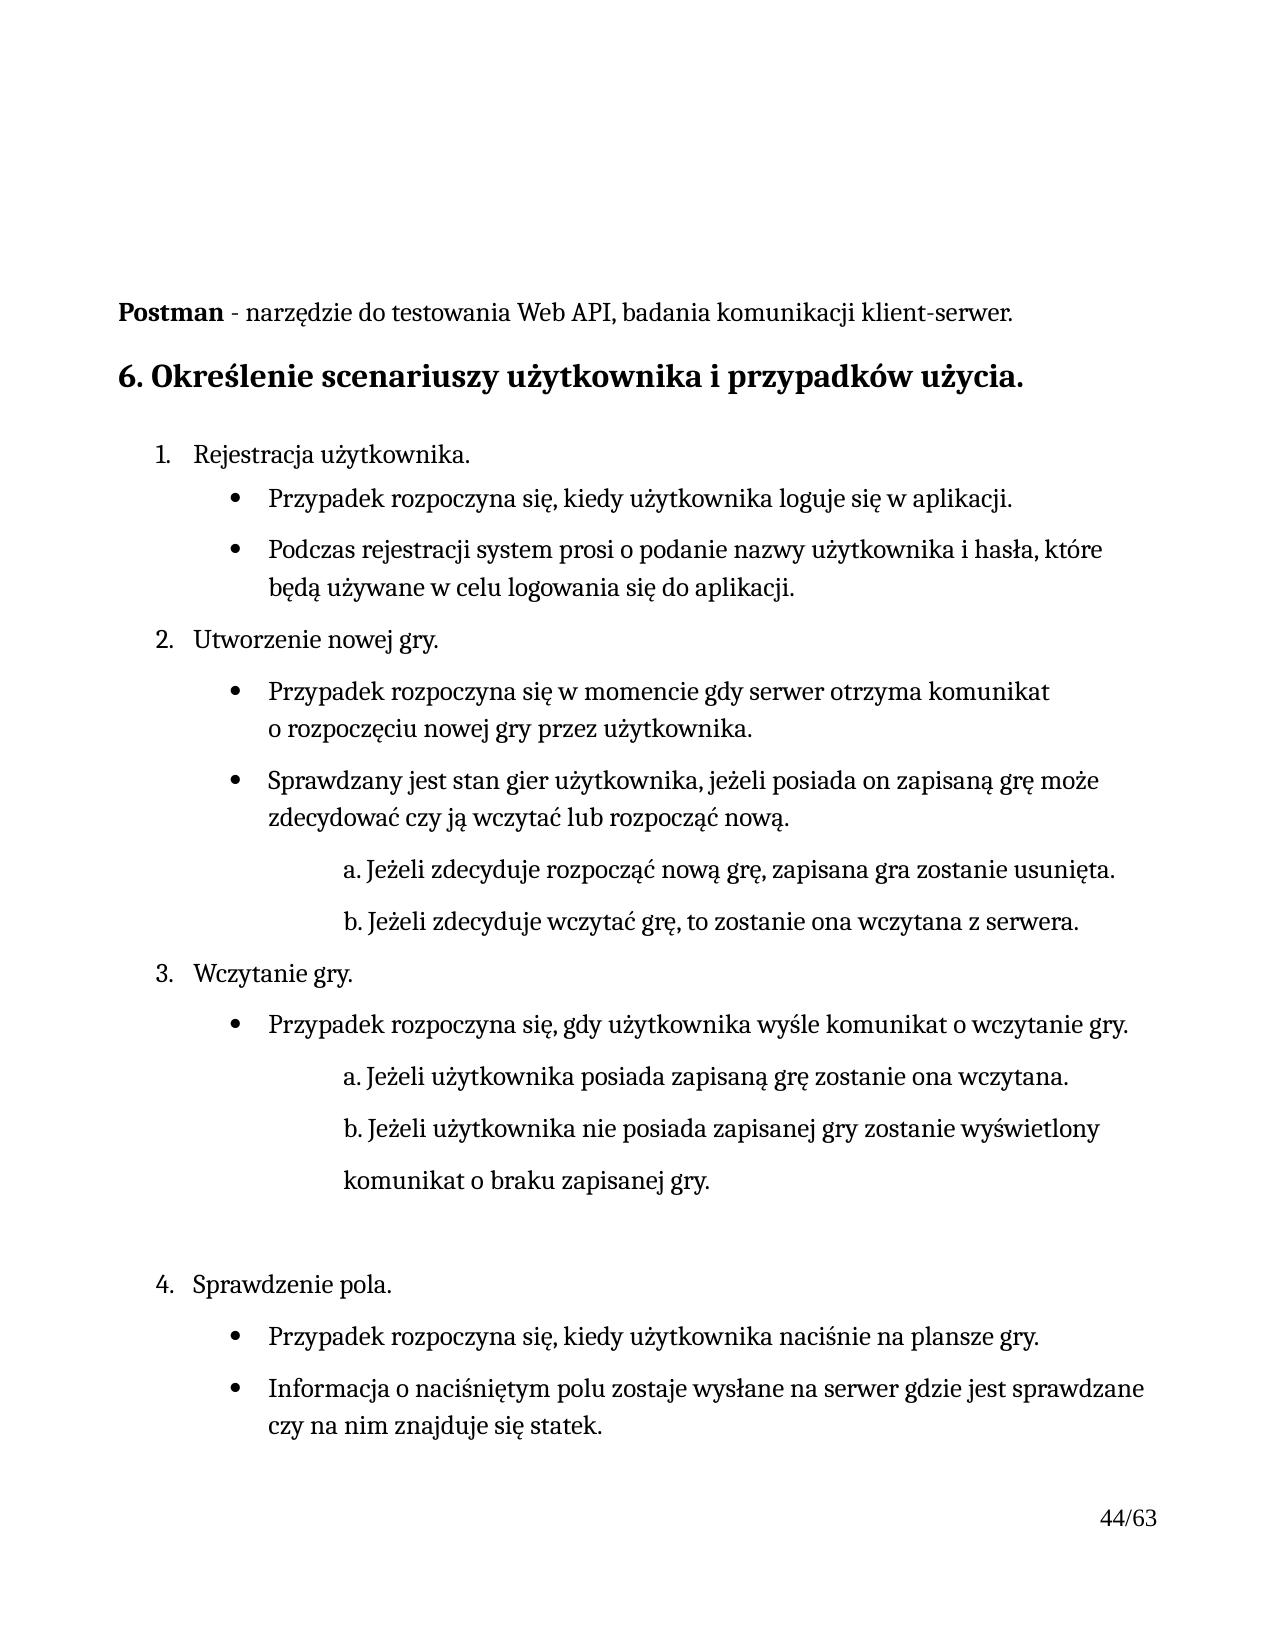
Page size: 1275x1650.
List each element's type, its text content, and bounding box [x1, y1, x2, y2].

list Przypadek rozpoczyna się, kiedy użytkownika naciśnie na plansze gry. [231, 1321, 1157, 1352]
list Sprawdzenie pola. [156, 1269, 1157, 1300]
list Utworzenie nowej gry. [156, 624, 1157, 655]
list Przypadek rozpoczyna się w momencie gdy serwer otrzyma komunikat o rozpoczęciu nowej gry przez użytkownika. [231, 676, 1157, 744]
subtitle Rejestracja użytkownika. [156, 439, 1157, 470]
list Wczytanie gry. [156, 958, 1157, 989]
list a. Jeżeli użytkownika posiada zapisaną grę zostanie ona wczytana. [324, 1061, 1157, 1093]
list a. Jeżeli zdecyduje rozpocząć nową grę, zapisana gra zostanie usunięta. [324, 854, 1157, 885]
list b. Jeżeli użytkownika nie posiada zapisanej gry zostanie wyświetlony [324, 1113, 1157, 1144]
list Informacja o naciśniętym polu zostaje wysłane na serwer gdzie jest sprawdzane czy na nim znajduje się statek. [231, 1373, 1157, 1441]
list Przypadek rozpoczyna się, gdy użytkownika wyśle komunikat o wczytanie gry. [231, 1009, 1157, 1041]
list b. Jeżeli zdecyduje wczytać grę, to zostanie ona wczytana z serwera. [324, 906, 1157, 937]
list Sprawdzany jest stan gier użytkownika, jeżeli posiada on zapisaną grę może zdecydować czy ją wczytać lub rozpocząć nową. [231, 765, 1157, 833]
text Postman - narzędzie do testowania Web API, badania komunikacji klient-serwer. [118, 297, 1157, 328]
list komunikat o braku zapisanej gry. [324, 1165, 1157, 1196]
subtitle 6. Określenie scenariuszy użytkownika i przypadków użycia. [118, 357, 1157, 396]
list Podczas rejestracji system prosi o podanie nazwy użytkownika i hasła, które będą używane w celu logowania się do aplikacji. [231, 534, 1157, 603]
list Przypadek rozpoczyna się, kiedy użytkownika loguje się w aplikacji. [231, 483, 1157, 514]
